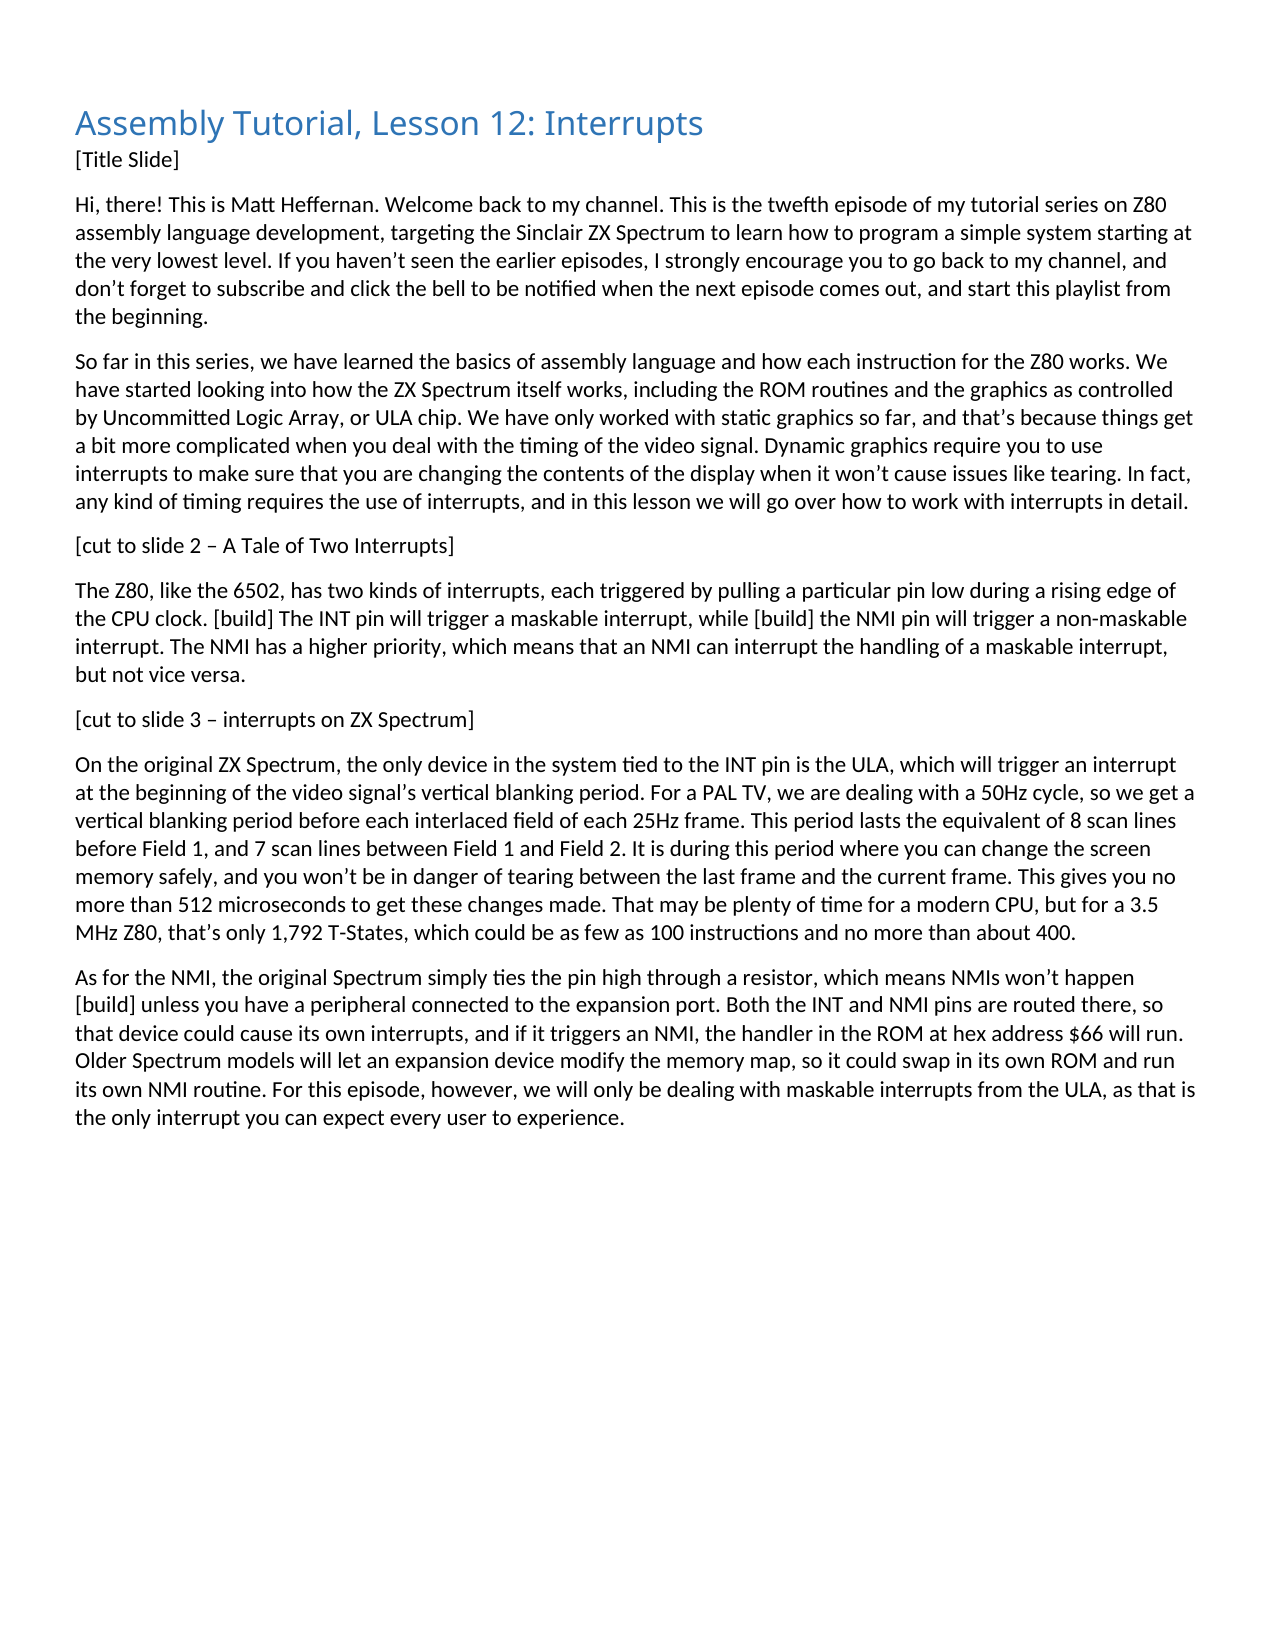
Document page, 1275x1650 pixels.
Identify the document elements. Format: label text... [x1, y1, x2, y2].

text The Z80, like the 6502, has two kinds of interrupts, each triggered by pulling a particular pin low during a rising edge of the CPU clock. [build] The INT pin will trigger a maskable interrupt, while [build] the NMI pin will trigger a non-maskable interrupt. The NMI has a higher priority, which means that an NMI can interrupt the handling of a maskable interrupt, but not vice versa. [75, 576, 1200, 688]
subtitle Assembly Tutorial, Lesson 12: Interrupts [75, 100, 1200, 145]
text So far in this series, we have learned the basics of assembly language and how each instruction for the Z80 works. We have started looking into how the ZX Spectrum itself works, including the ROM routines and the graphics as controlled by Uncommitted Logic Array, or ULA chip. We have only worked with static graphics so far, and that’s because things get a bit more complicated when you deal with the timing of the video signal. Dynamic graphics require you to use interrupts to make sure that you are changing the contents of the display when it won’t cause issues like tearing. In fact, any kind of timing requires the use of interrupts, and in this lesson we will go over how to work with interrupts in detail. [75, 347, 1200, 515]
text [Title Slide] [75, 145, 1200, 173]
text Hi, there! This is Matt Heffernan. Welcome back to my channel. This is the twefth episode of my tutorial series on Z80 assembly language development, targeting the Sinclair ZX Spectrum to learn how to program a simple system starting at the very lowest level. If you haven’t seen the earlier episodes, I strongly encourage you to go back to my channel, and don’t forget to subscribe and click the bell to be notified when the next episode comes out, and start this playlist from the beginning. [75, 190, 1200, 330]
text [cut to slide 2 – A Tale of Two Interrupts] [75, 532, 1200, 560]
text As for the NMI, the original Spectrum simply ties the pin high through a resistor, which means NMIs won’t happen [build] unless you have a peripheral connected to the expansion port. Both the INT and NMI pins are routed there, so that device could cause its own interrupts, and if it triggers an NMI, the handler in the ROM at hex address $66 will run. Older Spectrum models will let an expansion device modify the memory map, so it could swap in its own ROM and run its own NMI routine. For this episode, however, we will only be dealing with maskable interrupts from the ULA, as that is the only interrupt you can expect every user to experience. [75, 963, 1200, 1131]
text On the original ZX Spectrum, the only device in the system tied to the INT pin is the ULA, which will trigger an interrupt at the beginning of the video signal’s vertical blanking period. For a PAL TV, we are dealing with a 50Hz cycle, so we get a vertical blanking period before each interlaced field of each 25Hz frame. This period lasts the equivalent of 8 scan lines before Field 1, and 7 scan lines between Field 1 and Field 2. It is during this period where you can change the screen memory safely, and you won’t be in danger of tearing between the last frame and the current frame. This gives you no more than 512 microseconds to get these changes made. That may be plenty of time for a modern CPU, but for a 3.5 MHz Z80, that’s only 1,792 T-States, which could be as few as 100 instructions and no more than about 400. [75, 750, 1200, 946]
text [cut to slide 3 – interrupts on ZX Spectrum] [75, 705, 1200, 733]
